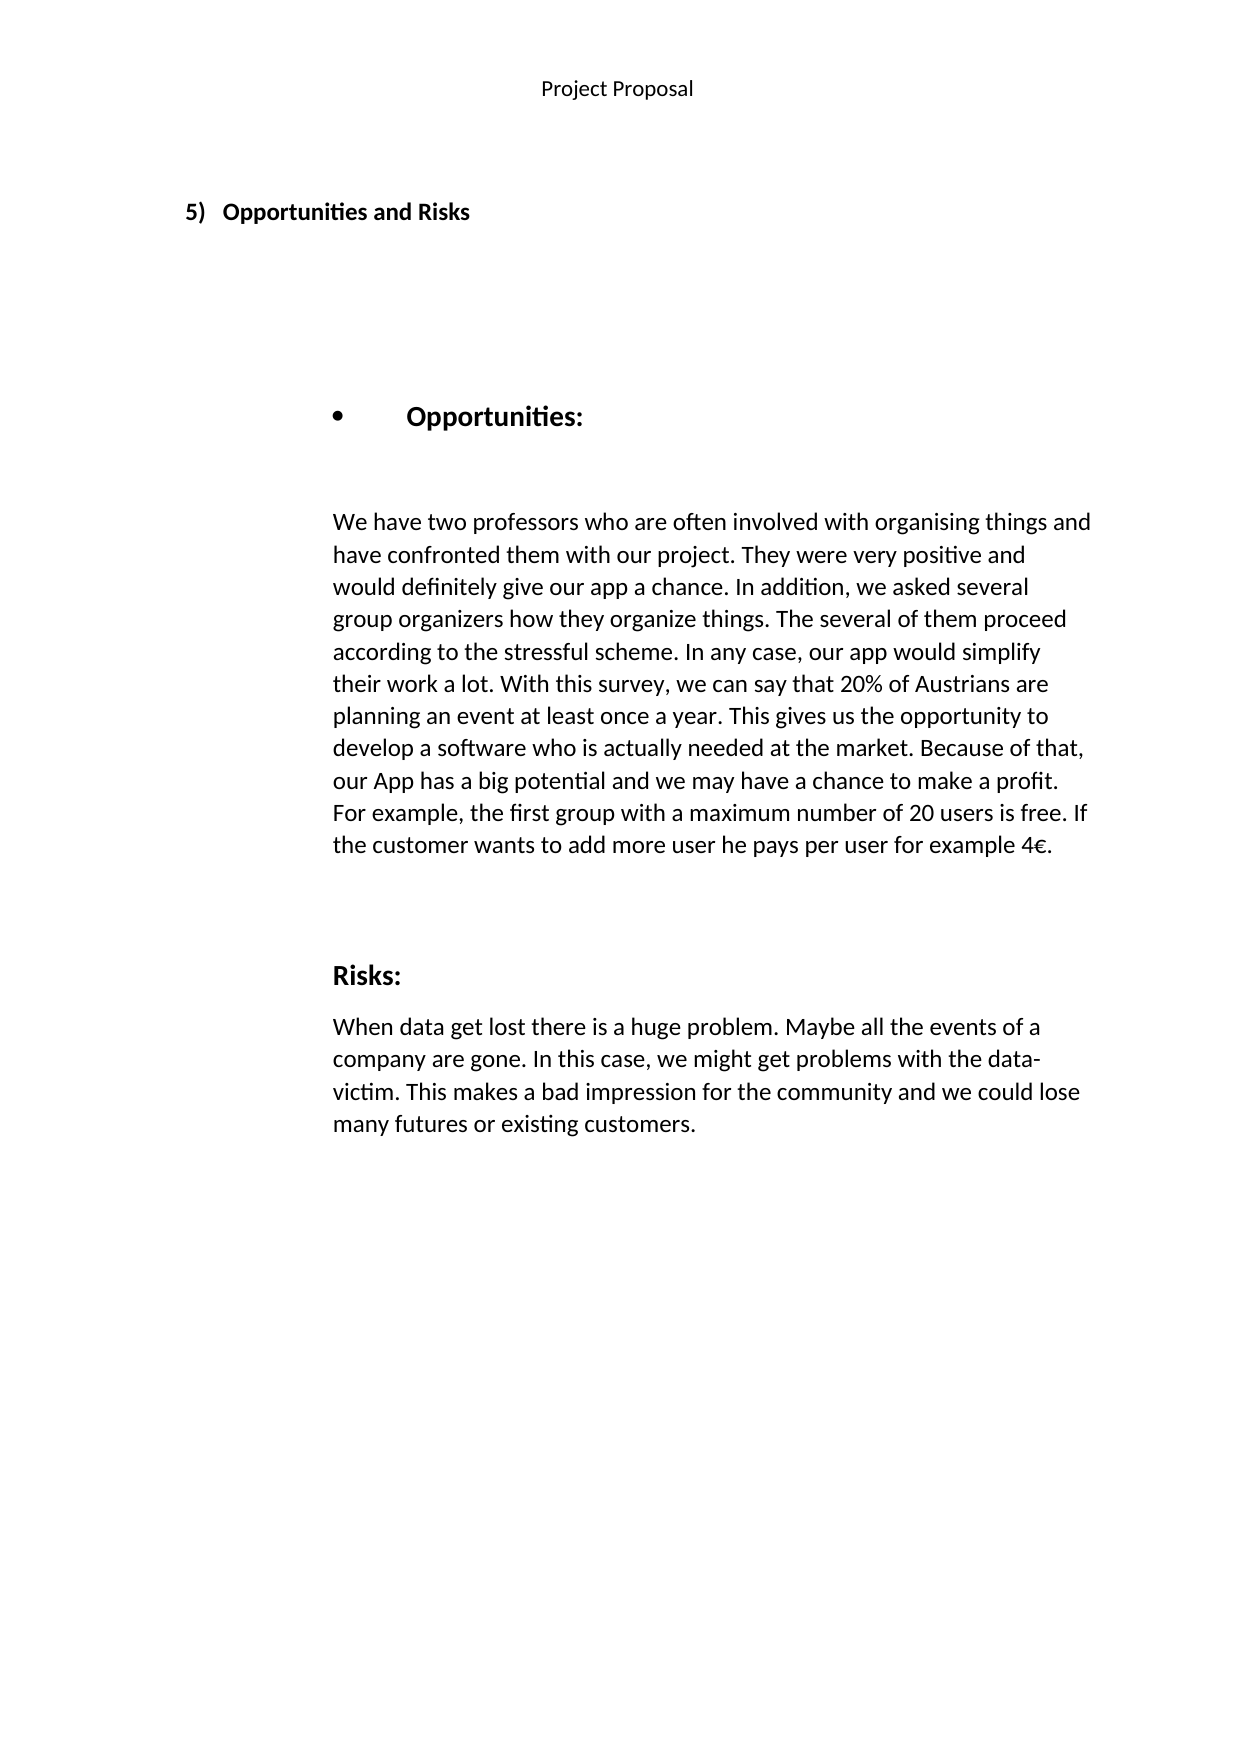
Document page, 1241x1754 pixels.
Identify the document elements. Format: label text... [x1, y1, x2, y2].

list We have two professors who are often involved with organising things and have confronted them with our project. They were very positive and would definitely give our app a chance. In addition, we asked several group organizers how they organize things. The several of them proceed according to the stressful scheme. In any case, our app would simplify their work a lot. With this survey, we can say that 20% of Austrians are planning an event at least once a year. This gives us the opportunity to develop a software who is actually needed at the market. Because of that, our App has a big potential and we may have a chance to make a profit. For example, the first group with a maximum number of 20 users is free. If the customer wants to add more user he pays per user for example 4€. [333, 507, 1093, 890]
list Opportunities: [333, 398, 1093, 433]
list Opportunities and Risks [185, 197, 1093, 227]
list Risks: [333, 957, 1093, 993]
list When data get lost there is a huge problem. Maybe all the events of a company are gone. In this case, we might get problems with the data-victim. This makes a bad impression for the community and we could lose many futures or existing customers. [333, 1011, 1093, 1139]
